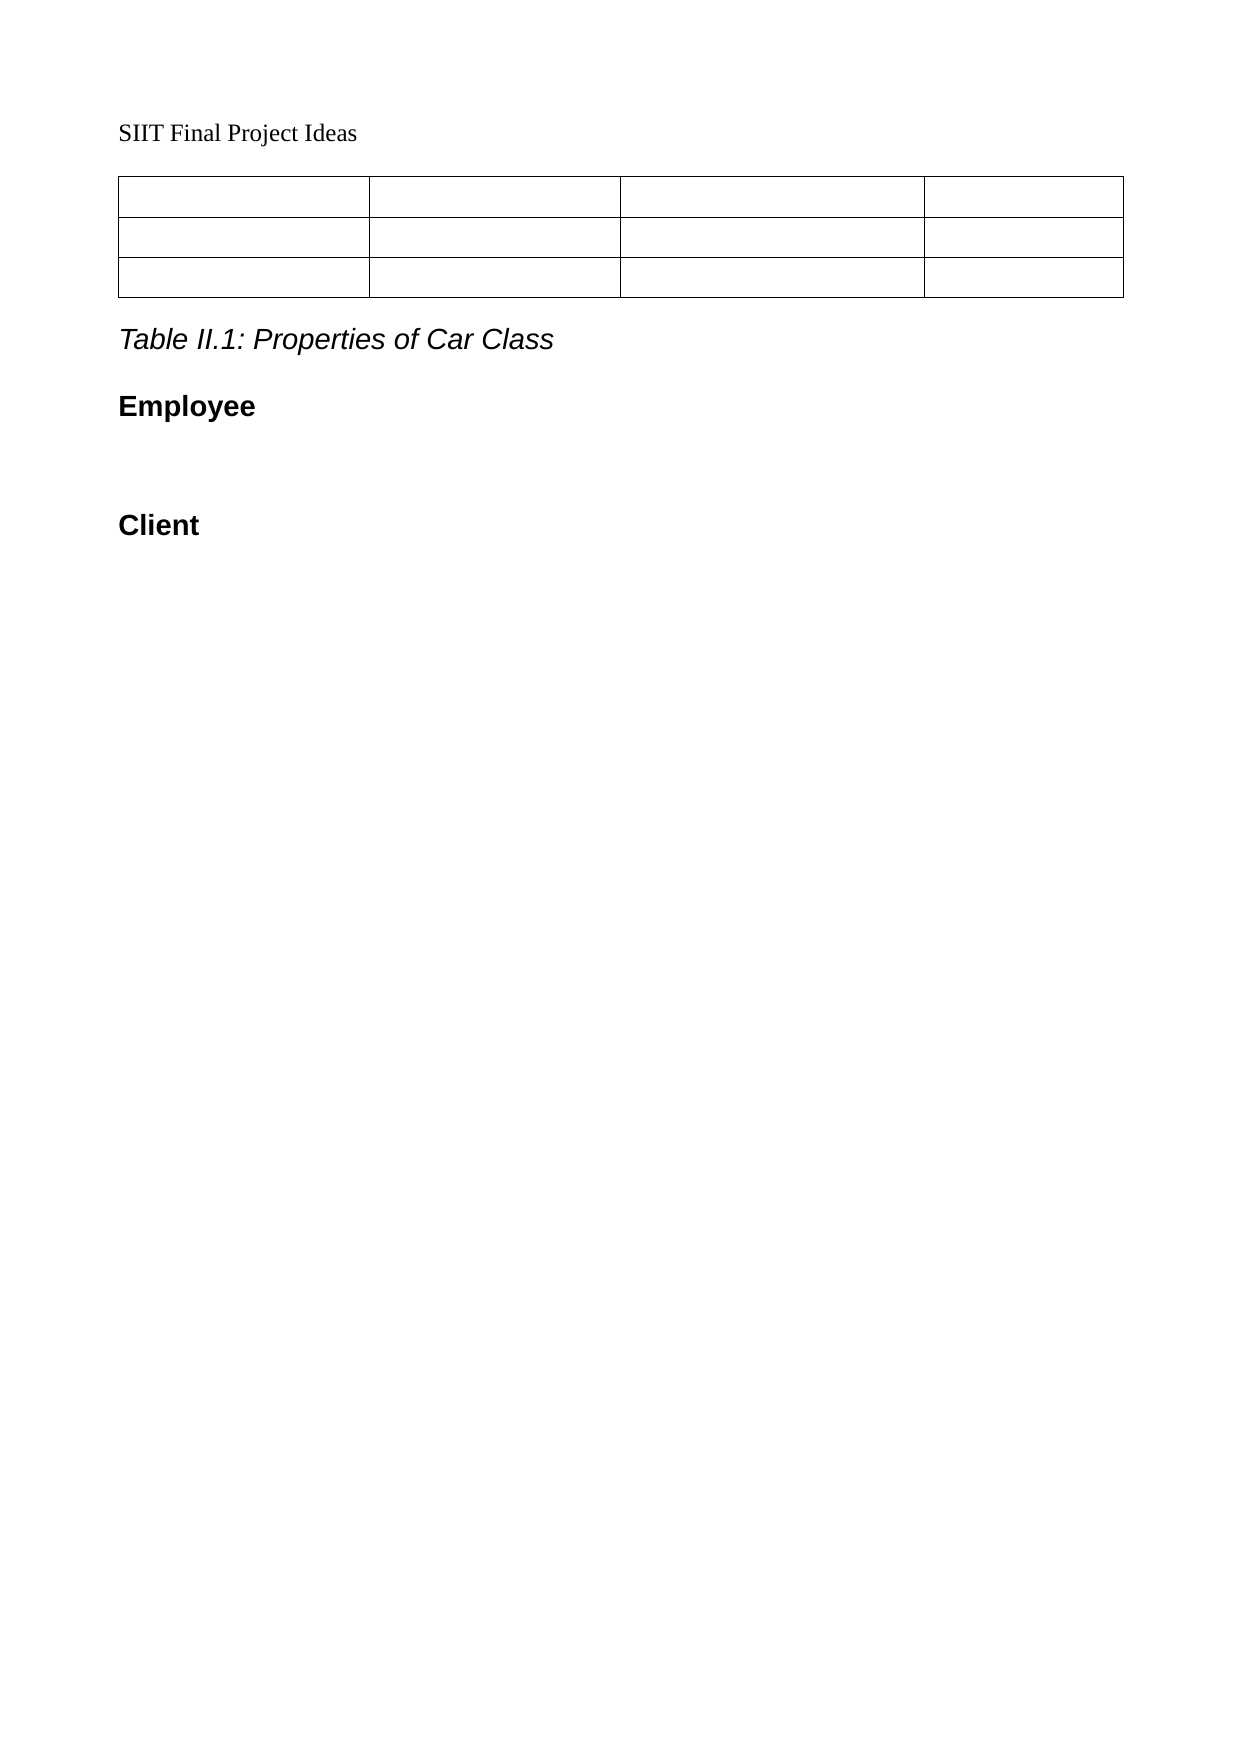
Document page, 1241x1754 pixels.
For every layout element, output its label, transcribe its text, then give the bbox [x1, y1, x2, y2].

table_cell [370, 177, 620, 217]
table_cell [621, 258, 924, 297]
table_cell [925, 177, 1123, 217]
table_cell [370, 218, 620, 257]
table_cell [925, 218, 1123, 257]
table_cell [119, 258, 369, 297]
table_cell [119, 218, 369, 257]
table_cell [925, 258, 1123, 297]
table_cell [621, 177, 924, 217]
subtitle Client [118, 508, 1122, 542]
table_cell [370, 258, 620, 297]
table_cell [621, 218, 924, 257]
table_cell [119, 177, 369, 217]
subtitle Table II.1: Properties of Car Class Employee [118, 322, 1122, 423]
